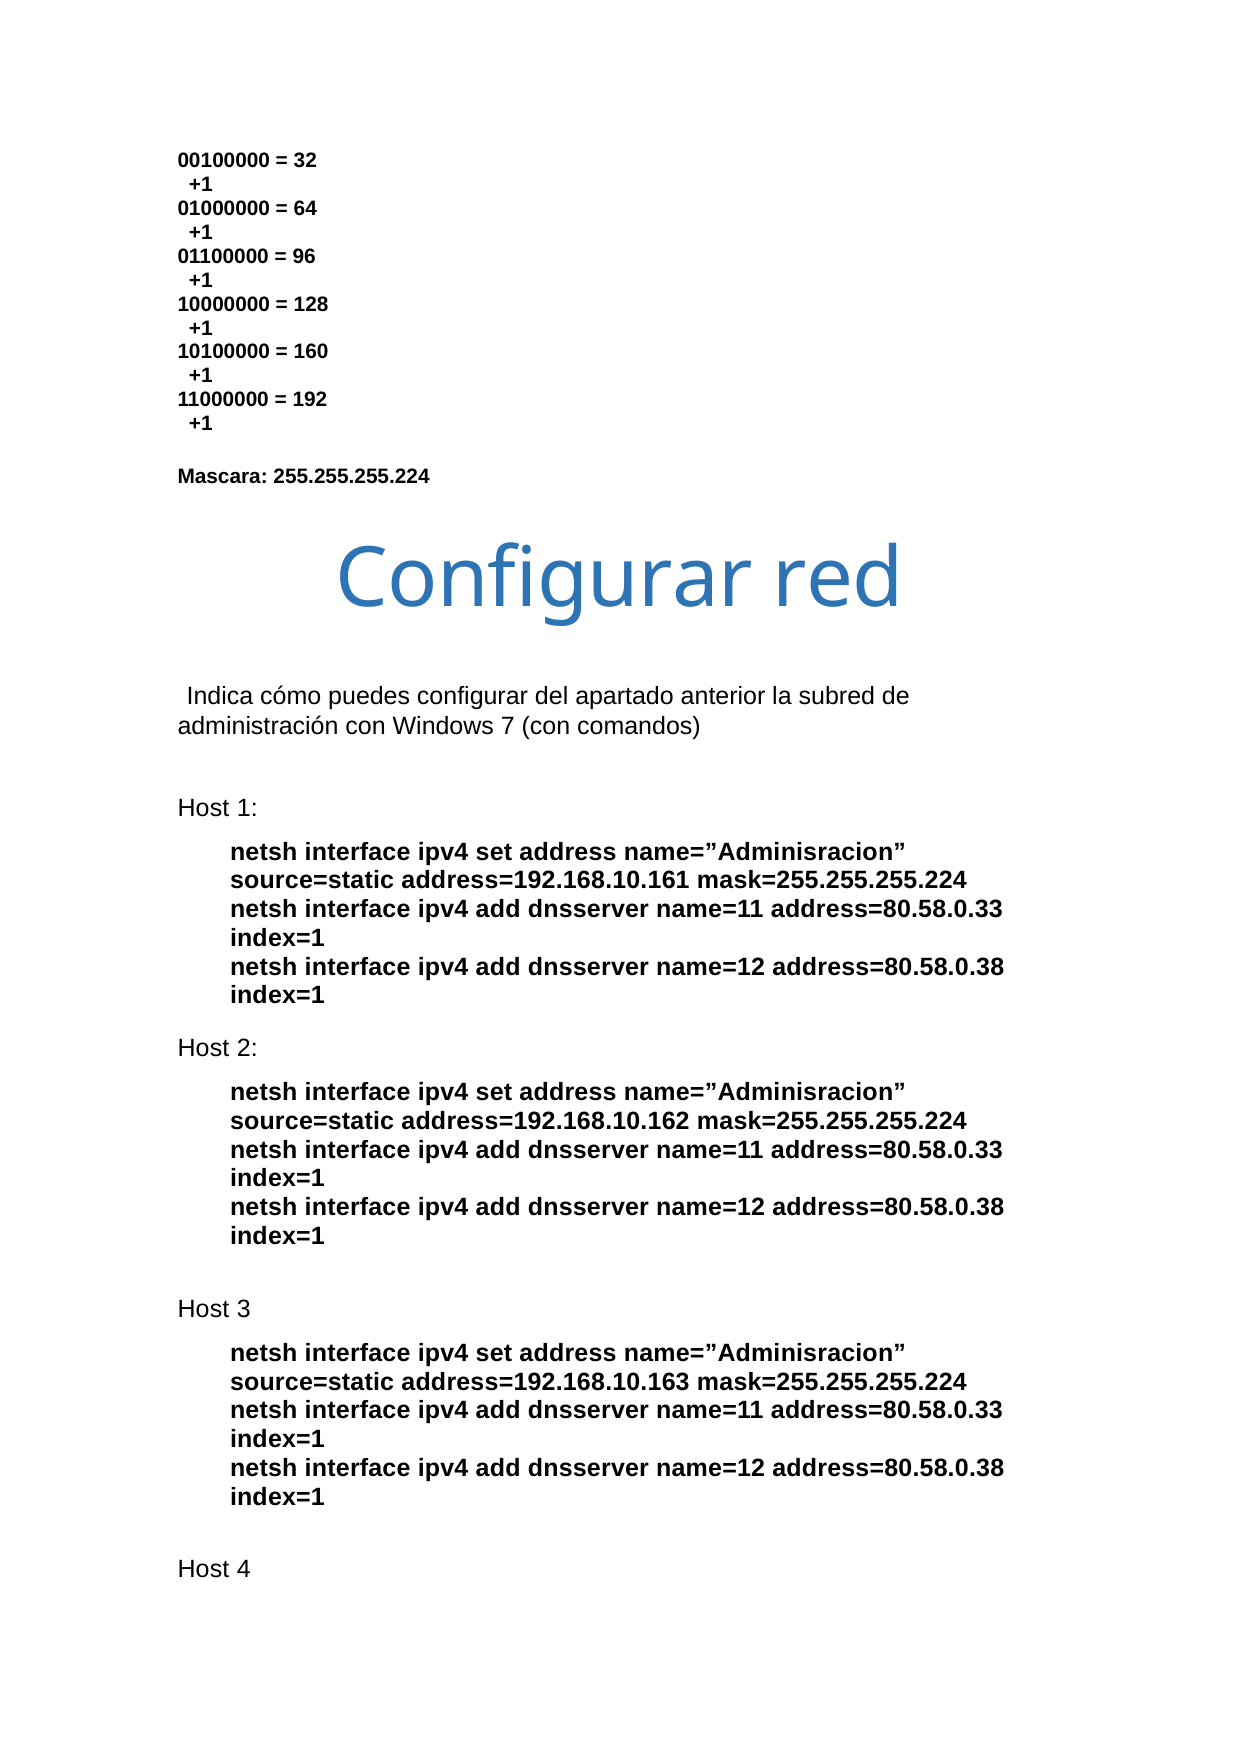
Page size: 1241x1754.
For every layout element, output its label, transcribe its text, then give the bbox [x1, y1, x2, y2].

text Mascara: 255.255.255.224 [177, 464, 1063, 488]
text Configurar red [177, 517, 1063, 631]
text netsh interface ipv4 add dnsserver name=11 address=80.58.0.33 index=1 [230, 1135, 1063, 1192]
text netsh interface ipv4 set address name=”Adminisracion” source=static address=192.168.10.163 mask=255.255.255.224 [230, 1338, 1063, 1395]
text 00100000 = 32 +1 01000000 = 64 +1 [177, 148, 1063, 243]
text netsh interface ipv4 set address name=”Adminisracion” source=static address=192.168.10.161 mask=255.255.255.224 [230, 837, 1063, 894]
text netsh interface ipv4 add dnsserver name=11 address=80.58.0.33 index=1 [230, 894, 1063, 952]
text netsh interface ipv4 add dnsserver name=11 address=80.58.0.33 index=1 [230, 1395, 1063, 1453]
text netsh interface ipv4 add dnsserver name=12 address=80.58.0.38 index=1 [230, 1192, 1063, 1250]
text Host 1: [177, 793, 1063, 821]
text Host 4 [177, 1554, 1063, 1583]
text Host 3 [177, 1294, 1063, 1322]
text 10000000 = 128 +1 [177, 291, 1063, 339]
text Host 2: [177, 1033, 1063, 1062]
text netsh interface ipv4 add dnsserver name=12 address=80.58.0.38 index=1 [230, 952, 1063, 1009]
text Indica cómo puedes configurar del apartado anterior la subred de administración con Windows 7 (con comandos) [177, 673, 1063, 740]
text 11000000 = 192 +1 [177, 387, 1063, 435]
text netsh interface ipv4 add dnsserver name=12 address=80.58.0.38 index=1 [230, 1453, 1063, 1510]
text 10100000 = 160 +1 [177, 339, 1063, 387]
text 01100000 = 96 +1 [177, 243, 1063, 291]
text netsh interface ipv4 set address name=”Adminisracion” source=static address=192.168.10.162 mask=255.255.255.224 [230, 1077, 1063, 1135]
